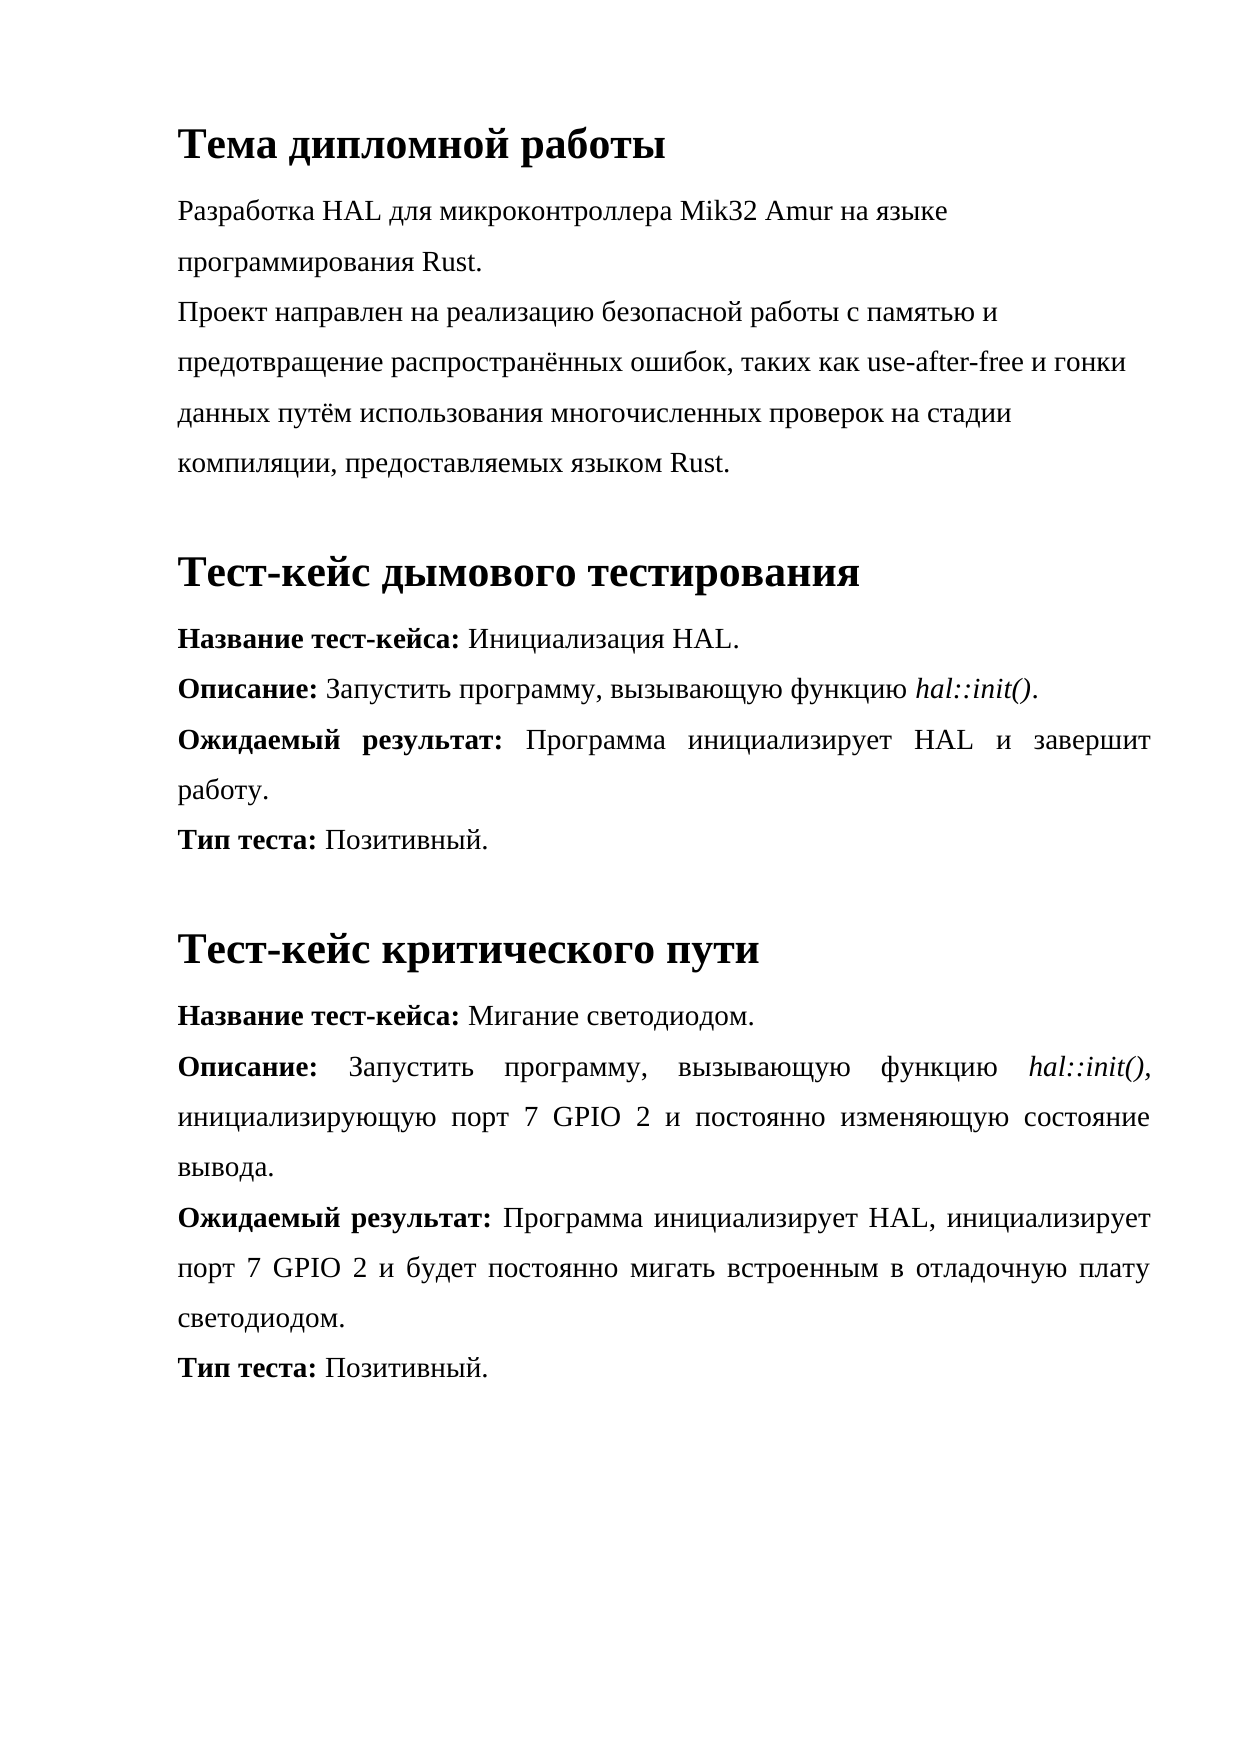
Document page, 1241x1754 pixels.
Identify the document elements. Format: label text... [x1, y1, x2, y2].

text Тест-кейс критического пути [177, 923, 1152, 973]
text Описание: Запустить программу, вызывающую функцию hal::init(), инициализирующую порт 7 GPIO 2 и постоянно изменяющую состояние вывода. [177, 1049, 1152, 1183]
text Тип теста: Позитивный. [177, 822, 1152, 856]
text Ожидаемый результат: Программа инициализирует HAL, инициализирует порт 7 GPIO 2 и будет постоянно мигать встроенным в отладочную плату светодиодом. [177, 1200, 1152, 1334]
text Название тест-кейса: Мигание светодиодом. [177, 998, 1152, 1032]
text Описание: Запустить программу, вызывающую функцию hal::init(). [177, 671, 1152, 705]
text Название тест-кейса: Инициализация HAL. [177, 621, 1152, 655]
text Разработка HAL для микроконтроллера Mik32 Amur на языке программирования Rust. [177, 193, 1152, 277]
text Ожидаемый результат: Программа инициализирует HAL и завершит работу. [177, 722, 1152, 806]
text Тест-кейс дымового тестирования [177, 546, 1152, 596]
text Тема дипломной работы [177, 118, 1152, 168]
text Тип теста: Позитивный. [177, 1351, 1152, 1384]
text Проект направлен на реализацию безопасной работы с памятью и предотвращение распространённых ошибок, таких как use-after-free и гонки данных путём использования многочисленных проверок на стадии компиляции, предоставляемых языком Rust. [177, 294, 1152, 479]
